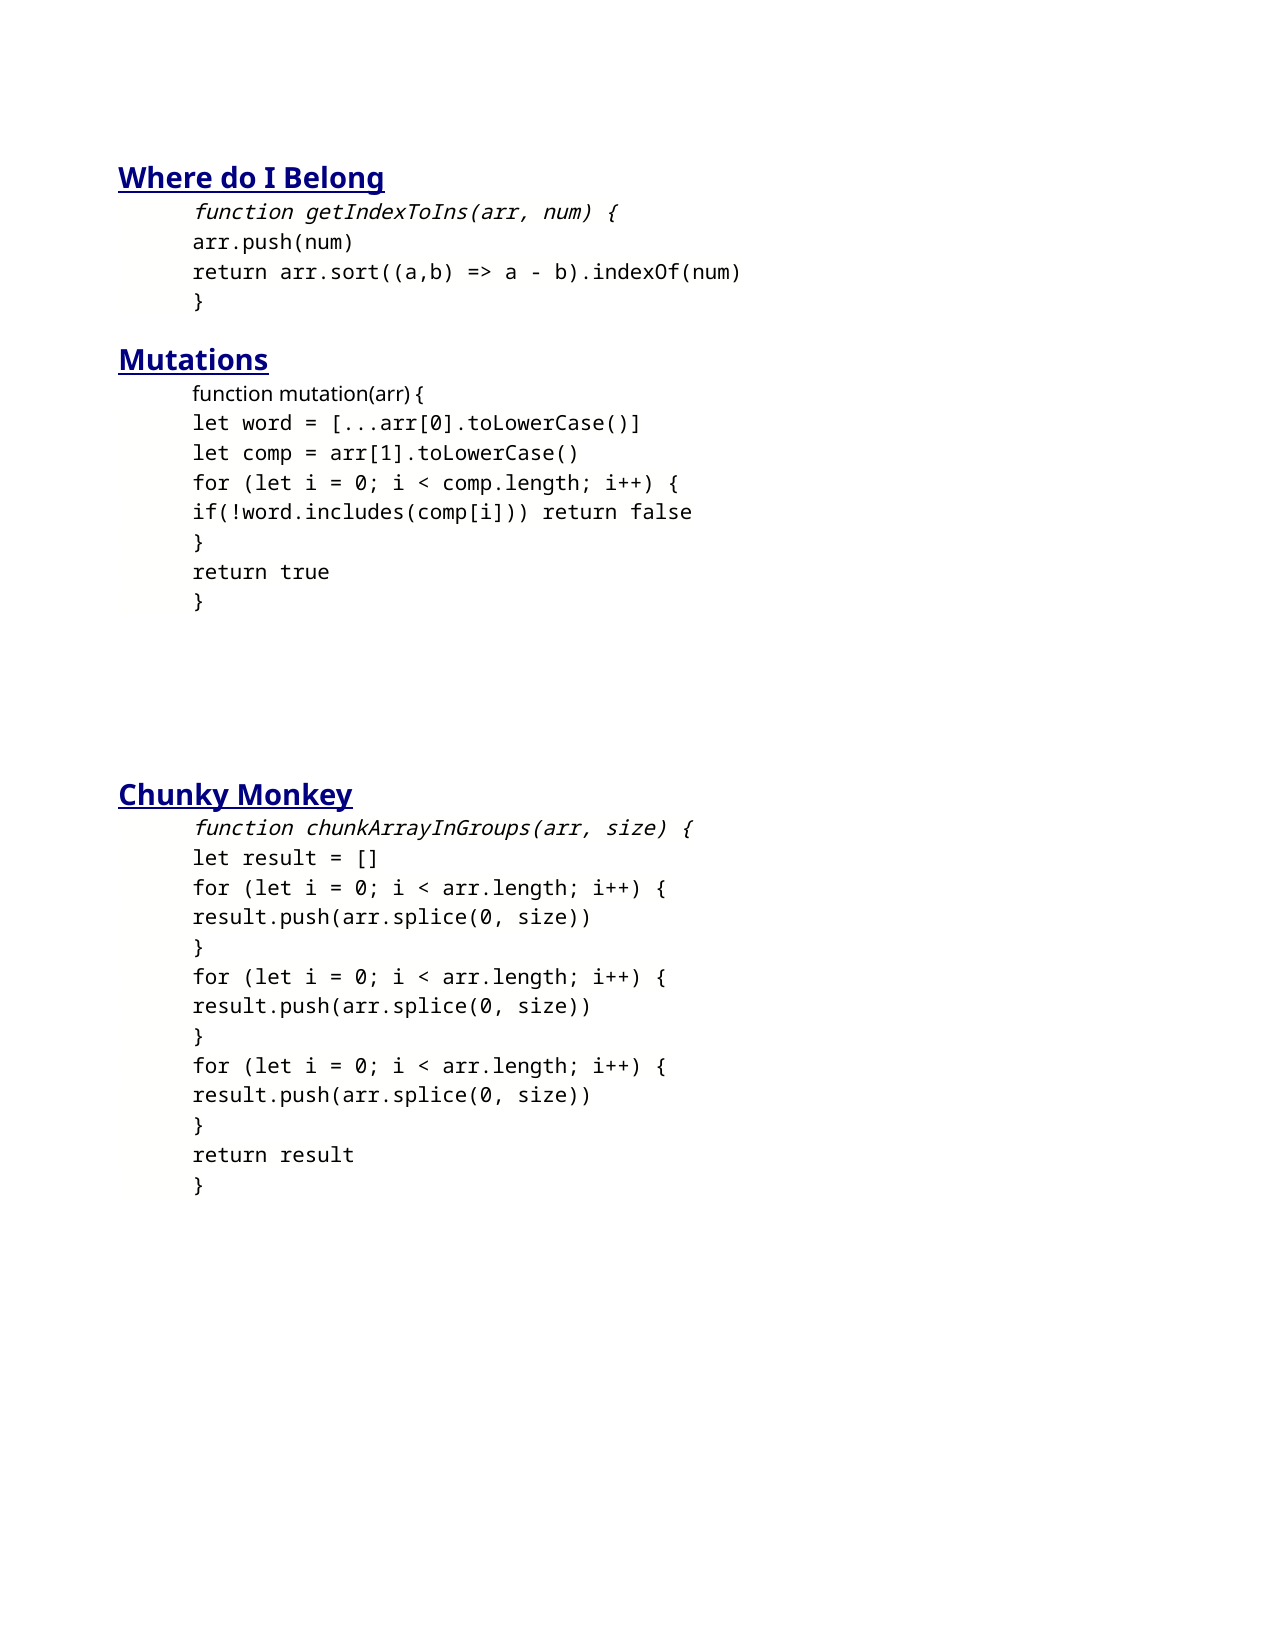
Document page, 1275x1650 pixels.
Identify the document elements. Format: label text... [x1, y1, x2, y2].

text } [118, 1168, 1157, 1198]
text function mutation(arr) { [118, 379, 1157, 407]
text let comp = arr[1].toLowerCase() [118, 437, 1157, 467]
text } [118, 585, 1157, 615]
text Where do I Belong [118, 158, 1157, 197]
text return result [118, 1139, 1157, 1168]
text let result = [] [118, 842, 1157, 872]
text let word = [...arr[0].toLowerCase()] [118, 407, 1157, 437]
text function chunkArrayInGroups(arr, size) { [118, 813, 1157, 842]
text } [118, 526, 1157, 556]
text result.push(arr.splice(0, size)) [118, 990, 1157, 1020]
text return true [118, 556, 1157, 585]
text result.push(arr.splice(0, size)) [118, 901, 1157, 931]
text } [118, 1020, 1157, 1050]
text result.push(arr.splice(0, size)) [118, 1079, 1157, 1109]
text for (let i = 0; i < arr.length; i++) { [118, 872, 1157, 901]
text } [118, 285, 1157, 315]
text arr.push(num) [118, 226, 1157, 256]
text for (let i = 0; i < comp.length; i++) { [118, 467, 1157, 496]
text function getIndexToIns(arr, num) { [118, 197, 1157, 226]
text Mutations [118, 339, 1157, 379]
text return arr.sort((a,b) => a - b).indexOf(num) [118, 256, 1157, 285]
text Chunky Monkey [118, 774, 1157, 813]
text } [118, 1109, 1157, 1139]
text for (let i = 0; i < arr.length; i++) { [118, 961, 1157, 990]
text for (let i = 0; i < arr.length; i++) { [118, 1050, 1157, 1079]
text if(!word.includes(comp[i])) return false [118, 496, 1157, 526]
text } [118, 931, 1157, 961]
